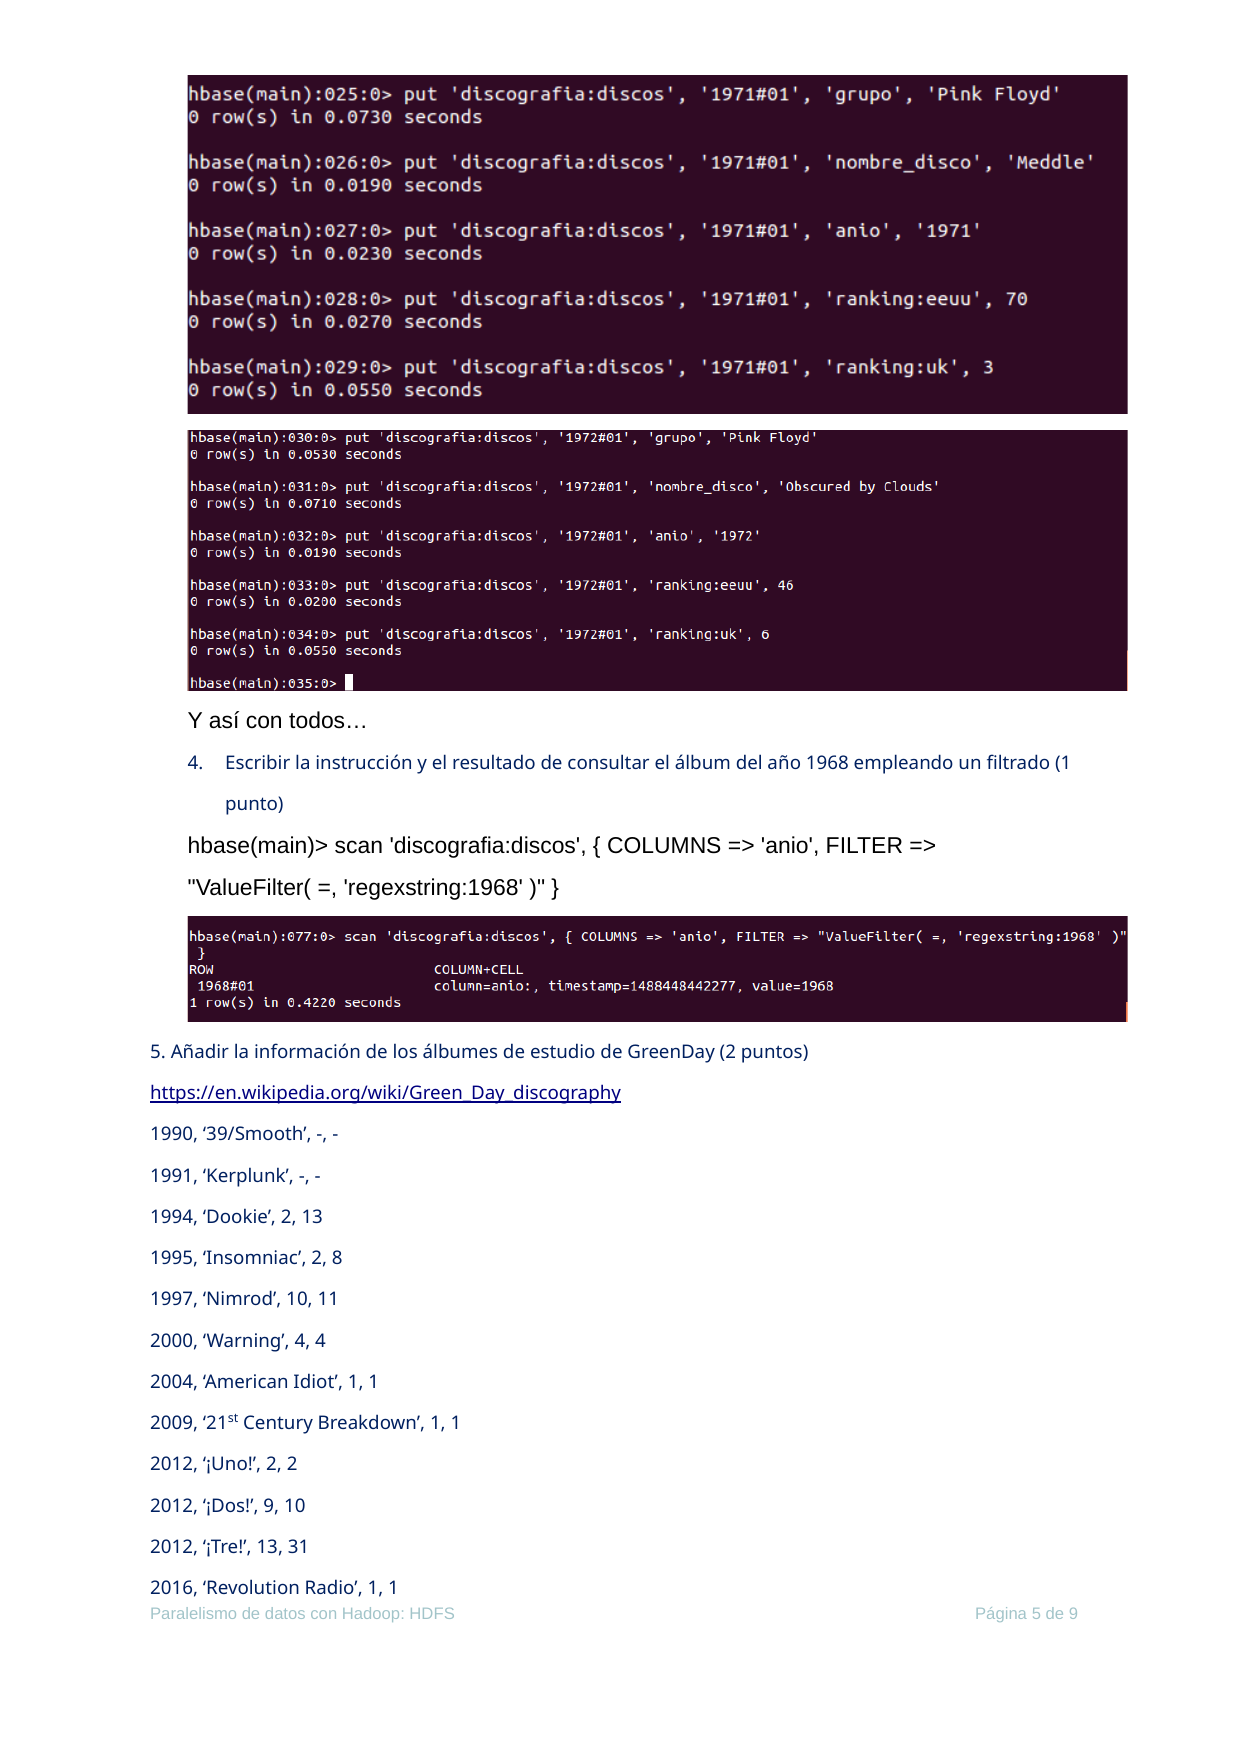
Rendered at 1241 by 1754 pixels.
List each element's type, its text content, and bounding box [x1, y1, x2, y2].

text https://en.wikipedia.org/wiki/Green_Day_discography [150, 1079, 1090, 1105]
text 1995, ‘Insomniac’, 2, 8 [150, 1244, 1090, 1270]
text 5. Añadir la información de los álbumes de estudio de GreenDay (2 puntos) [150, 1038, 1090, 1064]
text 2009, ‘21st Century Breakdown’, 1, 1 [150, 1409, 1090, 1435]
text 2012, ‘¡Tre!’, 13, 31 [150, 1533, 1090, 1559]
text Y así con todos… [187, 707, 1090, 733]
text 2012, ‘¡Dos!’, 9, 10 [150, 1492, 1090, 1517]
list Escribir la instrucción y el resultado de consultar el álbum del año 1968 empleando un filtrado (1 punto) [187, 749, 1090, 816]
text hbase(main)> scan 'discografia:discos', { COLUMNS => 'anio', FILTER => "ValueFilter( =, 'regexstring:1968' )" } [187, 832, 1090, 901]
text 1994, ‘Dookie’, 2, 13 [150, 1203, 1090, 1229]
text 1991, ‘Kerplunk’, -, - [150, 1162, 1090, 1187]
text 2004, ‘American Idiot’, 1, 1 [150, 1368, 1090, 1394]
text 1997, ‘Nimrod’, 10, 11 [150, 1286, 1090, 1311]
text 2016, ‘Revolution Radio’, 1, 1 [150, 1574, 1090, 1600]
text 2012, ‘¡Uno!’, 2, 2 [150, 1451, 1090, 1476]
text 1990, ‘39/Smooth’, -, - [150, 1121, 1090, 1146]
text 2000, ‘Warning’, 4, 4 [150, 1327, 1090, 1352]
